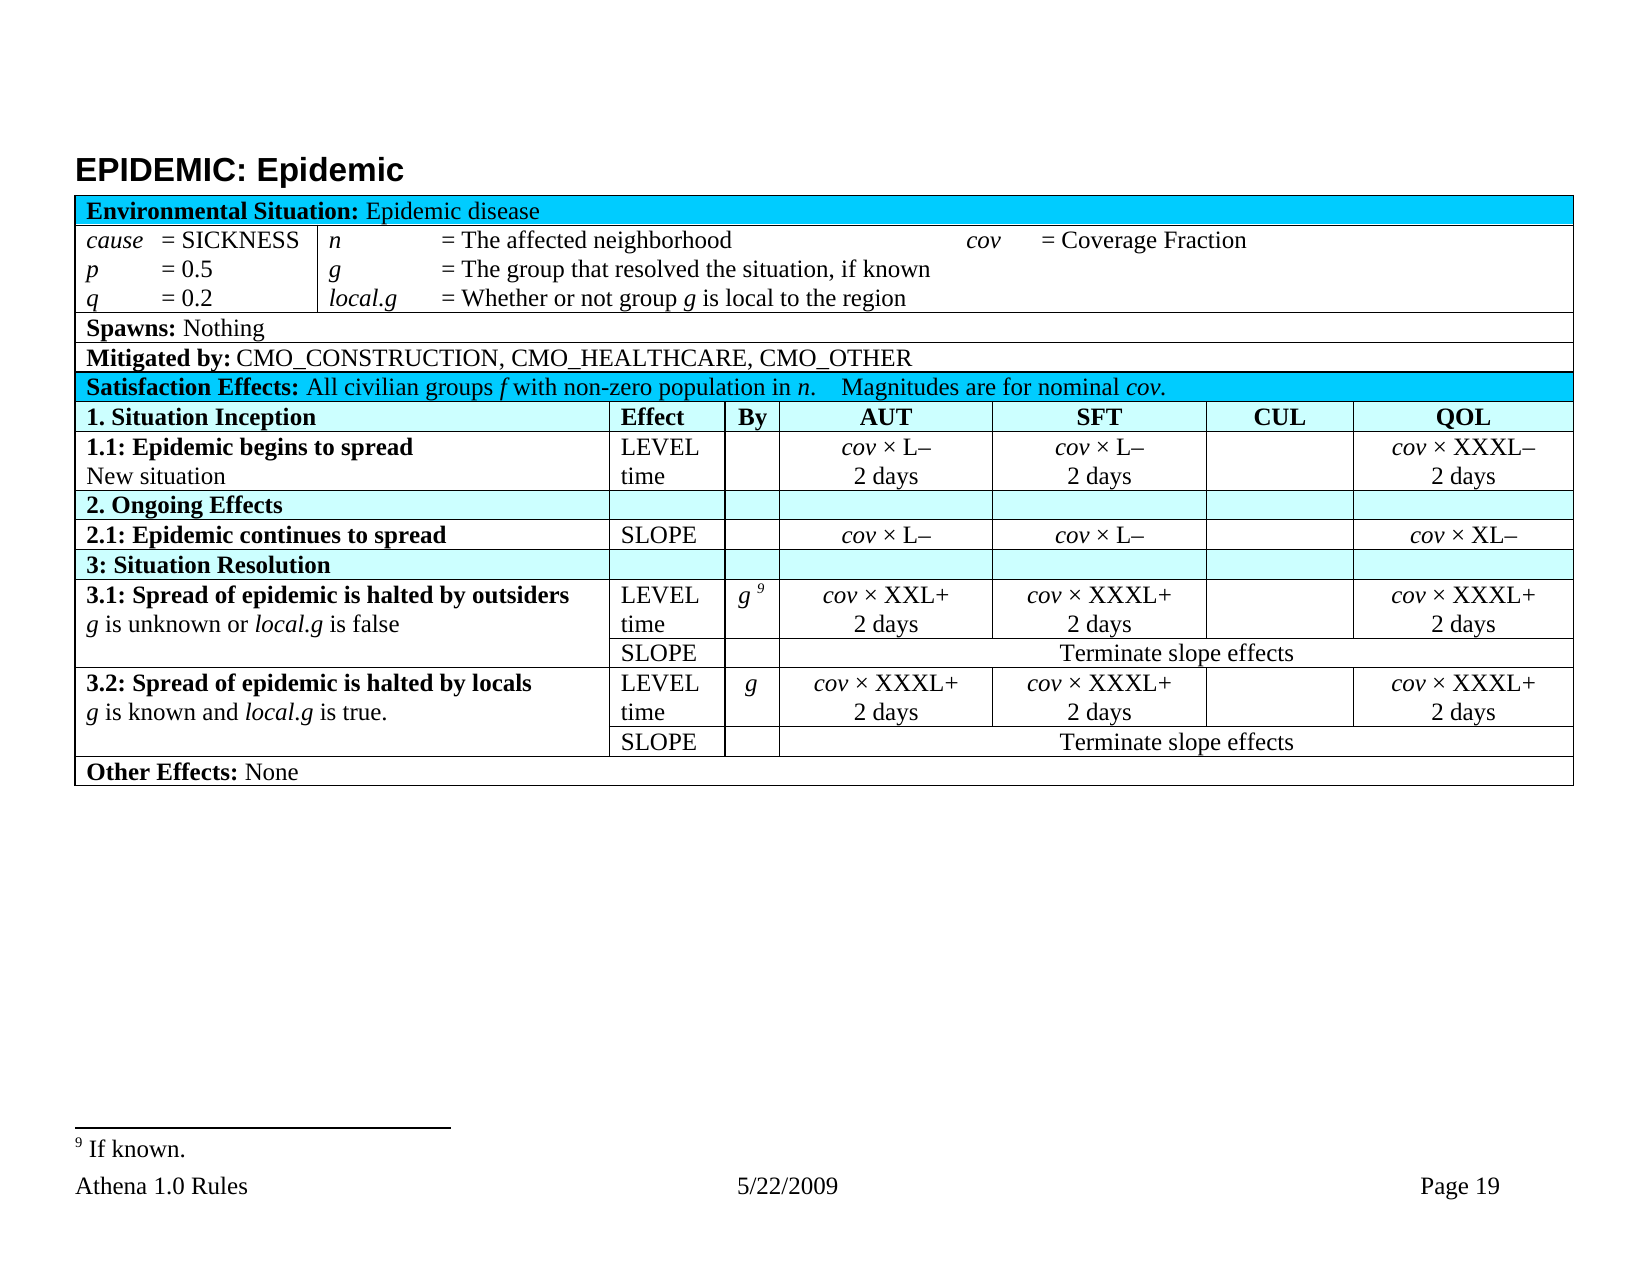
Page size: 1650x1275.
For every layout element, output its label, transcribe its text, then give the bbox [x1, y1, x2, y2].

table_cell [1207, 668, 1353, 726]
table_cell [726, 727, 779, 756]
table_cell 3: Situation Resolution [76, 550, 609, 579]
table_cell [726, 639, 779, 667]
table_cell Terminate slope effects [780, 639, 1573, 667]
table_cell CUL [1207, 402, 1353, 431]
table_cell [726, 432, 779, 489]
table_cell cause = SICKNESS p = 0.5 q = 0.2 [76, 226, 317, 312]
table_cell [1207, 432, 1353, 489]
table_cell SLOPE [610, 639, 724, 667]
table_cell SFT [993, 402, 1206, 431]
table_cell cov × XL– [1354, 520, 1573, 549]
table_cell Terminate slope effects [780, 727, 1573, 756]
table_cell [610, 491, 724, 519]
table_cell SLOPE [610, 520, 724, 549]
table_cell [726, 550, 779, 579]
table_cell cov × XXXL+ 2 days [993, 668, 1206, 726]
table_cell Spawns: Nothing [76, 313, 1573, 342]
table_cell LEVEL time [610, 580, 724, 637]
table_cell cov × L– 2 days [993, 432, 1206, 489]
table_cell [1207, 550, 1353, 579]
table_cell g [726, 580, 779, 637]
table_cell Other Effects: None [76, 757, 1573, 785]
table_cell 2. Ongoing Effects [76, 491, 609, 519]
table_cell Effect [610, 402, 724, 431]
table_cell LEVEL time [610, 668, 724, 726]
table_cell g [726, 668, 779, 726]
table_cell [1207, 491, 1353, 519]
table_header Environmental Situation: Epidemic disease [76, 196, 1573, 224]
table_cell 3.1: Spread of epidemic is halted by outsiders g is unknown or local.g is false [76, 580, 609, 667]
table_cell n = The affected neighborhood cov = Coverage Fraction g = The group that resolved the situation, if known local.g = Whether or not group g is local to the region [318, 226, 1573, 312]
table_cell [1207, 580, 1353, 637]
table_cell cov × XXXL+ 2 days [1354, 580, 1573, 637]
table_cell 1. Situation Inception [76, 402, 609, 431]
table_cell [780, 491, 992, 519]
table_cell 1.1: Epidemic begins to spread New situation [76, 432, 609, 489]
table_cell cov × XXL+ 2 days [780, 580, 992, 637]
table_cell [1207, 520, 1353, 549]
text EPIDEMIC: Epidemic [75, 150, 1575, 188]
table_cell [726, 491, 779, 519]
table_cell cov × XXXL+ 2 days [1354, 668, 1573, 726]
table_cell QOL [1354, 402, 1573, 431]
table_cell By [726, 402, 779, 431]
table_cell [726, 520, 779, 549]
table_cell [610, 550, 724, 579]
table_cell cov × XXXL– 2 days [1354, 432, 1573, 489]
table_cell LEVEL time [610, 432, 724, 489]
table_cell [780, 550, 992, 579]
table_cell 2.1: Epidemic continues to spread [76, 520, 609, 549]
table_cell 3.2: Spread of epidemic is halted by locals g is known and local.g is true. [76, 668, 609, 756]
table_cell cov × L– [780, 520, 992, 549]
table_cell cov × L– 2 days [780, 432, 992, 489]
table_cell [1354, 550, 1573, 579]
table_cell SLOPE [610, 727, 724, 756]
table_cell cov × L– [993, 520, 1206, 549]
table_cell [993, 550, 1206, 579]
table_cell [993, 491, 1206, 519]
table_cell cov × XXXL+ 2 days [993, 580, 1206, 637]
table_cell Mitigated by: CMO_CONSTRUCTION, CMO_HEALTHCARE, CMO_OTHER [76, 343, 1573, 371]
table_cell AUT [780, 402, 992, 431]
table_cell cov × XXXL+ 2 days [780, 668, 992, 726]
table_cell [1354, 491, 1573, 519]
table_cell Satisfaction Effects: All civilian groups f with non-zero population in n. Magnitudes are for nominal cov. [76, 373, 1573, 401]
